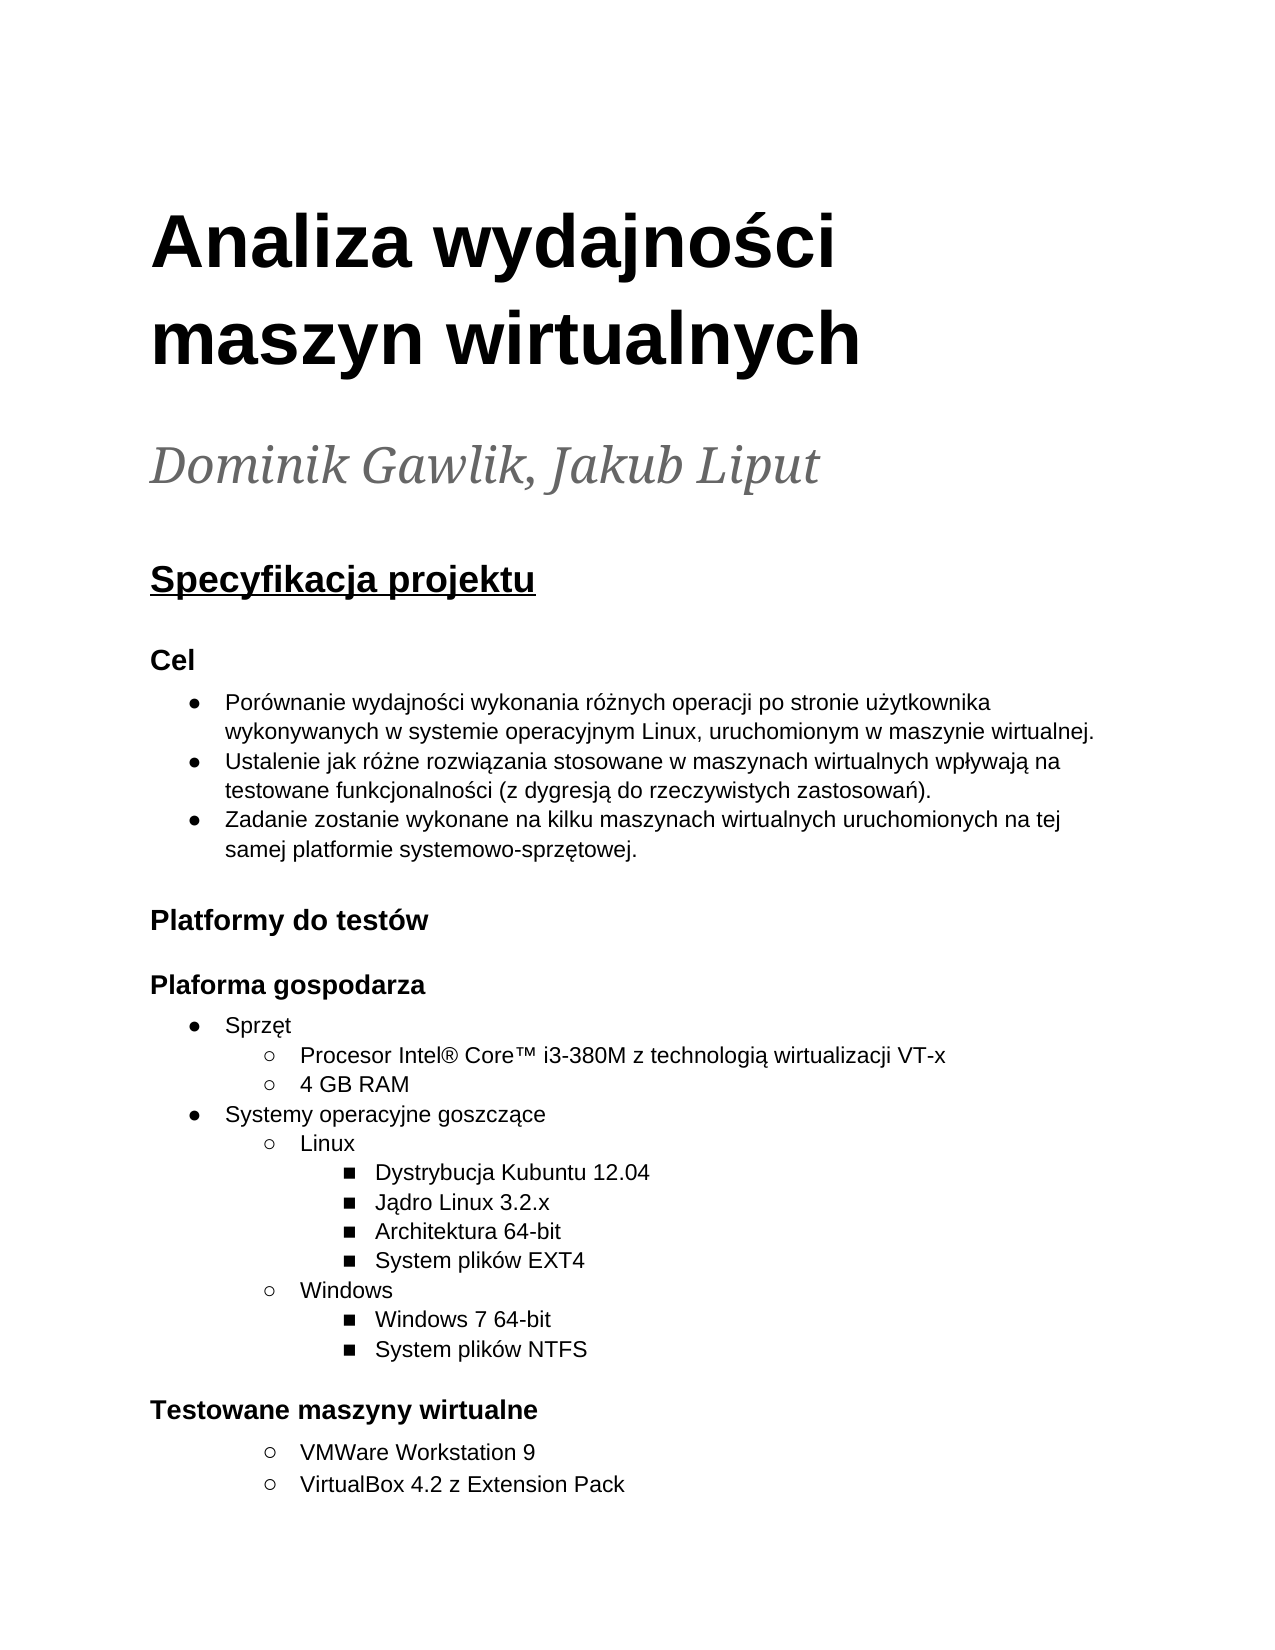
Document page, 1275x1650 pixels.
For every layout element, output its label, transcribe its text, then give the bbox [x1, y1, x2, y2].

list Zadanie zostanie wykonane na kilku maszynach wirtualnych uruchomionych na tej samej platformie systemowo-sprzętowej. [187, 807, 1125, 862]
subtitle Testowane maszyny wirtualne [150, 1395, 1125, 1425]
subtitle Cel [150, 644, 1125, 677]
list Procesor Intel® Core™ i3-380M z technologią wirtualizacji VT-x [262, 1042, 1125, 1068]
list Linux [262, 1131, 1125, 1156]
list Sprzęt [187, 1013, 1125, 1039]
list Dystrybucja Kubuntu 12.04 [150, 1160, 1125, 1186]
list VirtualBox 4.2 z Extension Pack [262, 1470, 1125, 1498]
subtitle Dominik Gawlik, Jakub Liput [150, 430, 1125, 498]
subtitle Specyfikacja projektu [150, 558, 1125, 600]
list System plików NTFS [150, 1336, 1125, 1362]
list System plików EXT4 [150, 1248, 1125, 1274]
list Ustalenie jak różne rozwiązania stosowane w maszynach wirtualnych wpływają na testowane funkcjonalności (z dygresją do rzeczywistych zastosowań). [187, 748, 1125, 803]
list Porównanie wydajności wykonania różnych operacji po stronie użytkownika wykonywanych w systemie operacyjnym Linux, uruchomionym w maszynie wirtualnej. [187, 690, 1125, 745]
subtitle Plaforma gospodarza [150, 970, 1125, 1000]
list Architektura 64-bit [150, 1219, 1125, 1244]
list Systemy operacyjne goszczące [187, 1101, 1125, 1127]
list VMWare Workstation 9 [262, 1438, 1125, 1466]
list Jądro Linux 3.2.x [150, 1189, 1125, 1215]
list 4 GB RAM [262, 1072, 1125, 1097]
title Analiza wydajności maszyn wirtualnych [150, 200, 1125, 380]
subtitle Platformy do testów [150, 903, 1125, 936]
list Windows [262, 1277, 1125, 1303]
list Windows 7 64-bit [150, 1307, 1125, 1332]
